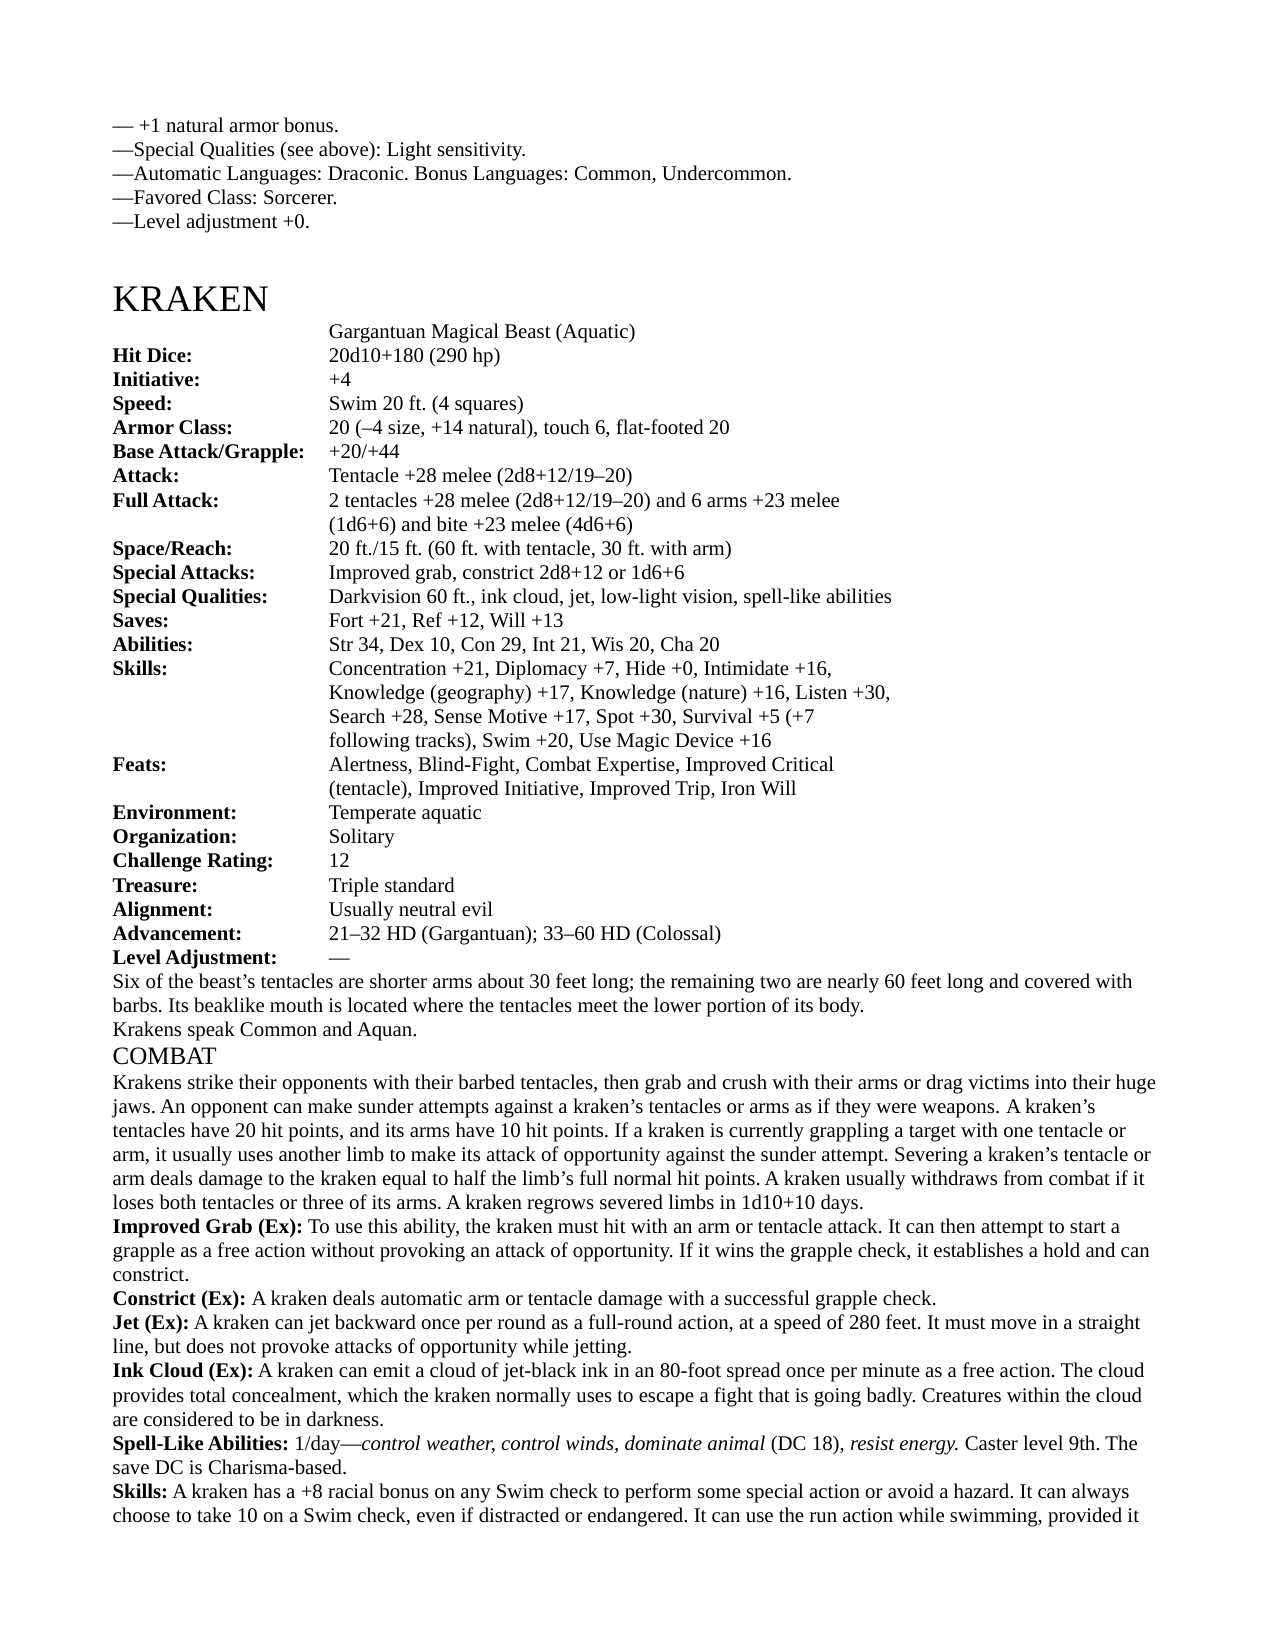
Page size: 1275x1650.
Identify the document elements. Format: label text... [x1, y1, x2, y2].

table_cell Initiative: [101, 367, 317, 391]
table_cell Treasure: [101, 873, 317, 897]
table_cell Str 34, Dex 10, Con 29, Int 21, Wis 20, Cha 20 [318, 632, 910, 656]
text —Favored Class: Sorcerer. [112, 185, 1162, 209]
text Skills: A kraken has a +8 racial bonus on any Swim check to perform some special action or avoid a hazard. It can always choose to take 10 on a Swim check, even if distracted or endangered. It can use the run action while swimming, provided it [112, 1479, 1162, 1527]
table_cell Temperate aquatic [318, 800, 910, 824]
table_cell Organization: [101, 824, 317, 848]
text KRAKEN [112, 276, 1162, 319]
table_cell 20d10+180 (290 hp) [318, 343, 910, 367]
table_cell Abilities: [101, 632, 317, 656]
text Krakens speak Common and Aquan. [112, 1017, 1162, 1041]
text —Special Qualities (see above): Light sensitivity. [112, 137, 1162, 161]
table_cell Swim 20 ft. (4 squares) [318, 391, 910, 415]
table_cell Alignment: [101, 897, 317, 921]
table_header Gargantuan Magical Beast (Aquatic) [318, 319, 910, 343]
text Ink Cloud (Ex): A kraken can emit a cloud of jet-black ink in an 80-foot spread once per minute as a free action. The cloud provides total concealment, which the kraken normally uses to escape a fight that is going badly. Creatures within the cloud are considered to be in darkness. [112, 1358, 1162, 1431]
text —Level adjustment +0. [112, 209, 1162, 233]
table_cell +20/+44 [318, 439, 910, 463]
text —Automatic Languages: Draconic. Bonus Languages: Common, Undercommon. [112, 161, 1162, 185]
table_cell Fort +21, Ref +12, Will +13 [318, 608, 910, 632]
table_cell Special Attacks: [101, 560, 317, 584]
table_cell Environment: [101, 800, 317, 824]
table_cell Attack: [101, 464, 317, 487]
table_cell Solitary [318, 824, 910, 848]
text — +1 natural armor bonus. [112, 112, 1162, 137]
table_cell Saves: [101, 608, 317, 632]
table_cell — [318, 945, 910, 969]
text Improved Grab (Ex): To use this ability, the kraken must hit with an arm or tentacle attack. It can then attempt to start a grapple as a free action without provoking an attack of opportunity. If it wins the grapple check, it establishes a hold and can constrict. [112, 1214, 1162, 1286]
table_cell 20 (–4 size, +14 natural), touch 6, flat-footed 20 [318, 415, 910, 439]
text Spell-Like Abilities: 1/day—control weather, control winds, dominate animal (DC 18), resist energy. Caster level 9th. The save DC is Charisma-based. [112, 1431, 1162, 1479]
table_cell Level Adjustment: [101, 945, 317, 969]
text Six of the beast’s tentacles are shorter arms about 30 feet long; the remaining two are nearly 60 feet long and covered with barbs. Its beaklike mouth is located where the tentacles meet the lower portion of its body. [112, 969, 1162, 1017]
table_cell 21–32 HD (Gargantuan); 33–60 HD (Colossal) [318, 921, 910, 945]
table_cell Special Qualities: [101, 584, 317, 608]
text Constrict (Ex): A kraken deals automatic arm or tentacle damage with a successful grapple check. [112, 1286, 1162, 1310]
table_cell Challenge Rating: [101, 849, 317, 872]
table_cell Skills: [101, 656, 317, 752]
table_cell Space/Reach: [101, 536, 317, 560]
table_cell Advancement: [101, 921, 317, 945]
table_cell Darkvision 60 ft., ink cloud, jet, low-light vision, spell-like abilities [318, 584, 910, 608]
table_cell Speed: [101, 391, 317, 415]
text COMBAT [112, 1041, 1162, 1070]
table_cell Full Attack: [101, 488, 317, 536]
table_cell Alertness, Blind-Fight, Combat Expertise, Improved Critical (tentacle), Improved Initiative, Improved Trip, Iron Will [318, 752, 910, 800]
table_header [101, 319, 317, 343]
text Jet (Ex): A kraken can jet backward once per round as a full-round action, at a speed of 280 feet. It must move in a straight line, but does not provoke attacks of opportunity while jetting. [112, 1310, 1162, 1358]
table_cell Feats: [101, 752, 317, 800]
table_cell 2 tentacles +28 melee (2d8+12/19–20) and 6 arms +23 melee (1d6+6) and bite +23 melee (4d6+6) [318, 488, 910, 536]
table_cell Triple standard [318, 873, 910, 897]
table_cell Usually neutral evil [318, 897, 910, 921]
table_cell Improved grab, constrict 2d8+12 or 1d6+6 [318, 560, 910, 584]
table_cell Hit Dice: [101, 343, 317, 367]
text Krakens strike their opponents with their barbed tentacles, then grab and crush with their arms or drag victims into their huge jaws. An opponent can make sunder attempts against a kraken’s tentacles or arms as if they were weapons. A kraken’s tentacles have 20 hit points, and its arms have 10 hit points. If a kraken is currently grappling a target with one tentacle or arm, it usually uses another limb to make its attack of opportunity against the sunder attempt. Severing a kraken’s tentacle or arm deals damage to the kraken equal to half the limb’s full normal hit points. A kraken usually withdraws from combat if it loses both tentacles or three of its arms. A kraken regrows severed limbs in 1d10+10 days. [112, 1070, 1162, 1214]
table_cell 12 [318, 849, 910, 872]
table_cell Concentration +21, Diplomacy +7, Hide +0, Intimidate +16, Knowledge (geography) +17, Knowledge (nature) +16, Listen +30, Search +28, Sense Motive +17, Spot +30, Survival +5 (+7 following tracks), Swim +20, Use Magic Device +16 [318, 656, 910, 752]
table_cell Tentacle +28 melee (2d8+12/19–20) [318, 464, 910, 487]
table_cell +4 [318, 367, 910, 391]
table_cell Armor Class: [101, 415, 317, 439]
table_cell Base Attack/Grapple: [101, 439, 317, 463]
table_cell 20 ft./15 ft. (60 ft. with tentacle, 30 ft. with arm) [318, 536, 910, 560]
